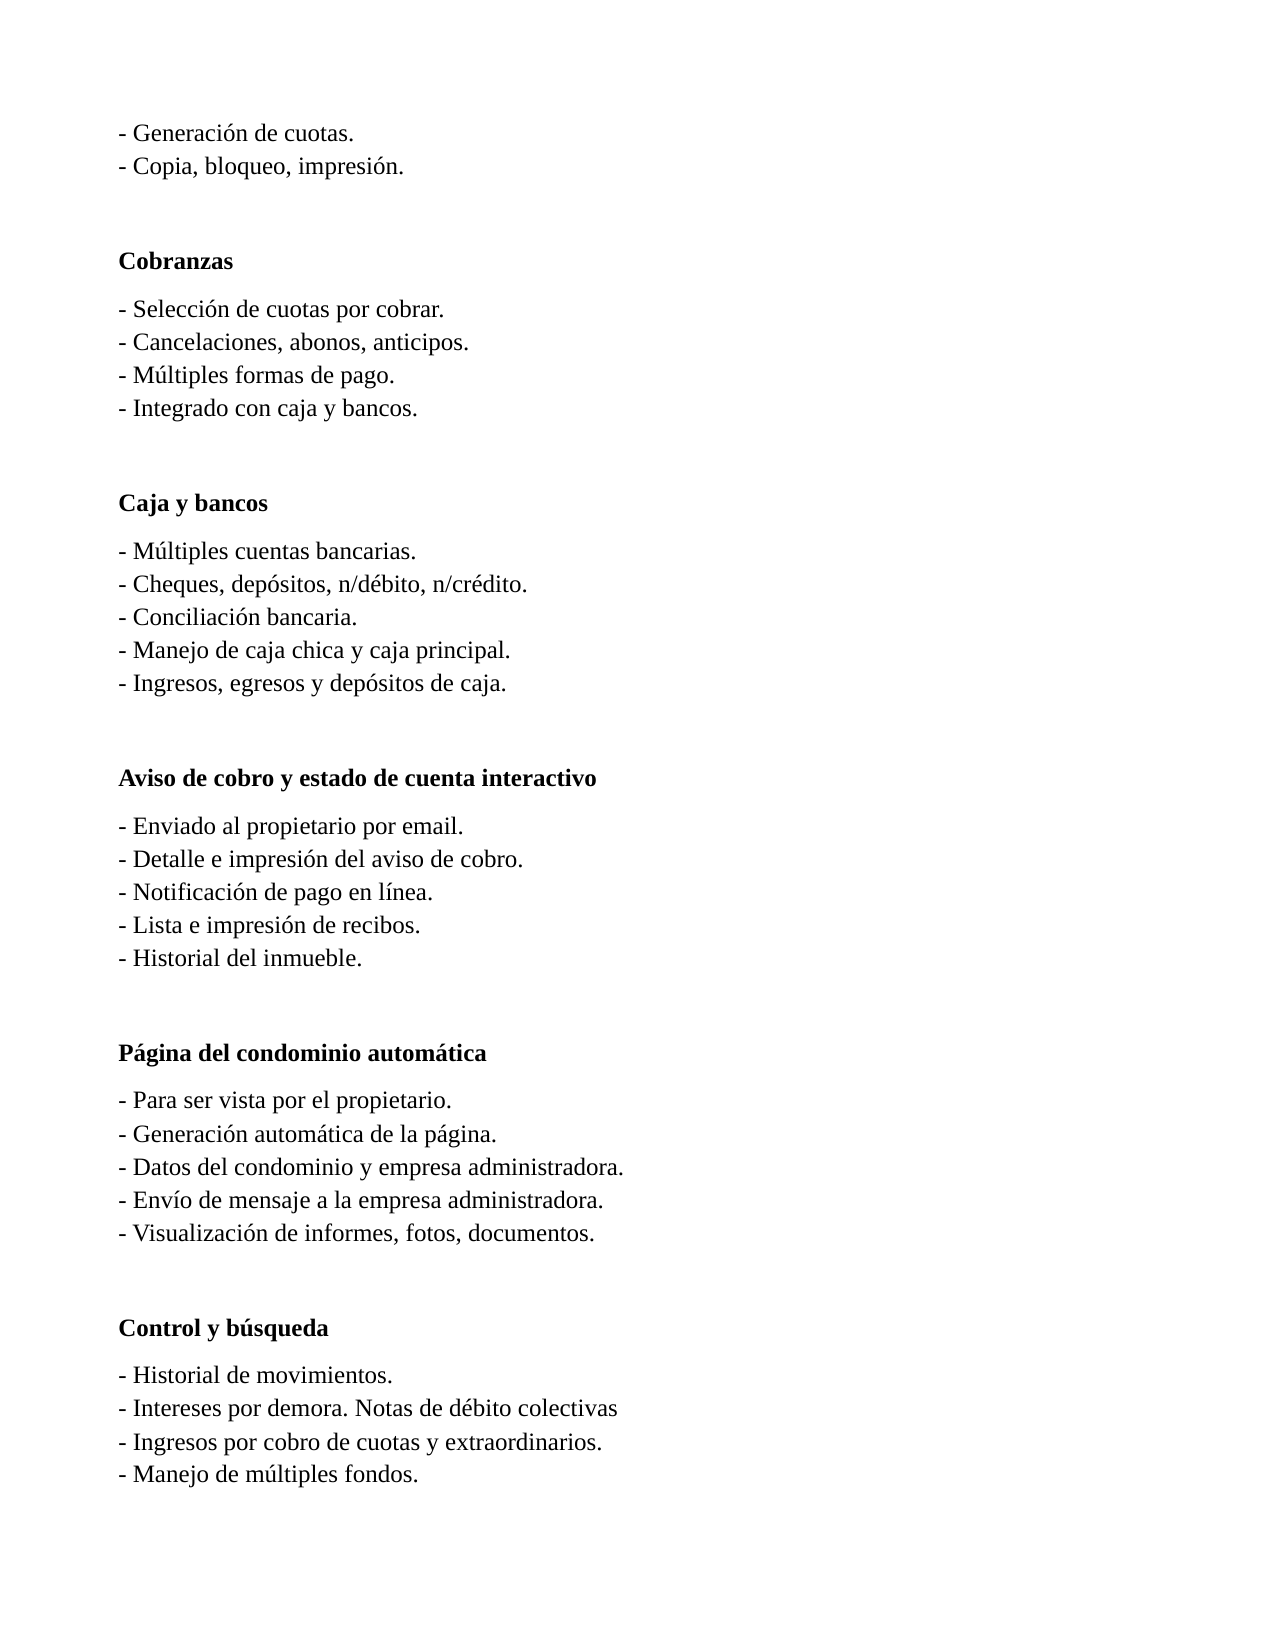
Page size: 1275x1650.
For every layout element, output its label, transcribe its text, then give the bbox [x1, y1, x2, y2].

text - Historial de movimientos. - Intereses por demora. Notas de débito colectivas - Ingresos por cobro de cuotas y extraordinarios. - Manejo de múltiples fondos. [118, 1361, 1157, 1488]
text - Selección de cuotas por cobrar. - Cancelaciones, abonos, anticipos. - Múltiples formas de pago. - Integrado con caja y bancos. [118, 294, 1157, 422]
text Página del condominio automática [118, 1038, 1157, 1067]
text - Enviado al propietario por email. - Detalle e impresión del aviso de cobro. - Notificación de pago en línea. - Lista e impresión de recibos. - Historial del inmueble. [118, 811, 1157, 972]
text Control y búsqueda [118, 1313, 1157, 1342]
text Caja y bancos [118, 488, 1157, 517]
text Aviso de cobro y estado de cuenta interactivo [118, 763, 1157, 792]
text Cobranzas [118, 246, 1157, 275]
text - Para ser vista por el propietario. - Generación automática de la página. - Datos del condominio y empresa administradora. - Envío de mensaje a la empresa administradora. - Visualización de informes, fotos, documentos. [118, 1086, 1157, 1246]
text - Generación de cuotas. - Copia, bloqueo, impresión. [118, 118, 1157, 180]
text - Múltiples cuentas bancarias. - Cheques, depósitos, n/débito, n/crédito. - Conciliación bancaria. - Manejo de caja chica y caja principal. - Ingresos, egresos y depósitos de caja. [118, 536, 1157, 697]
